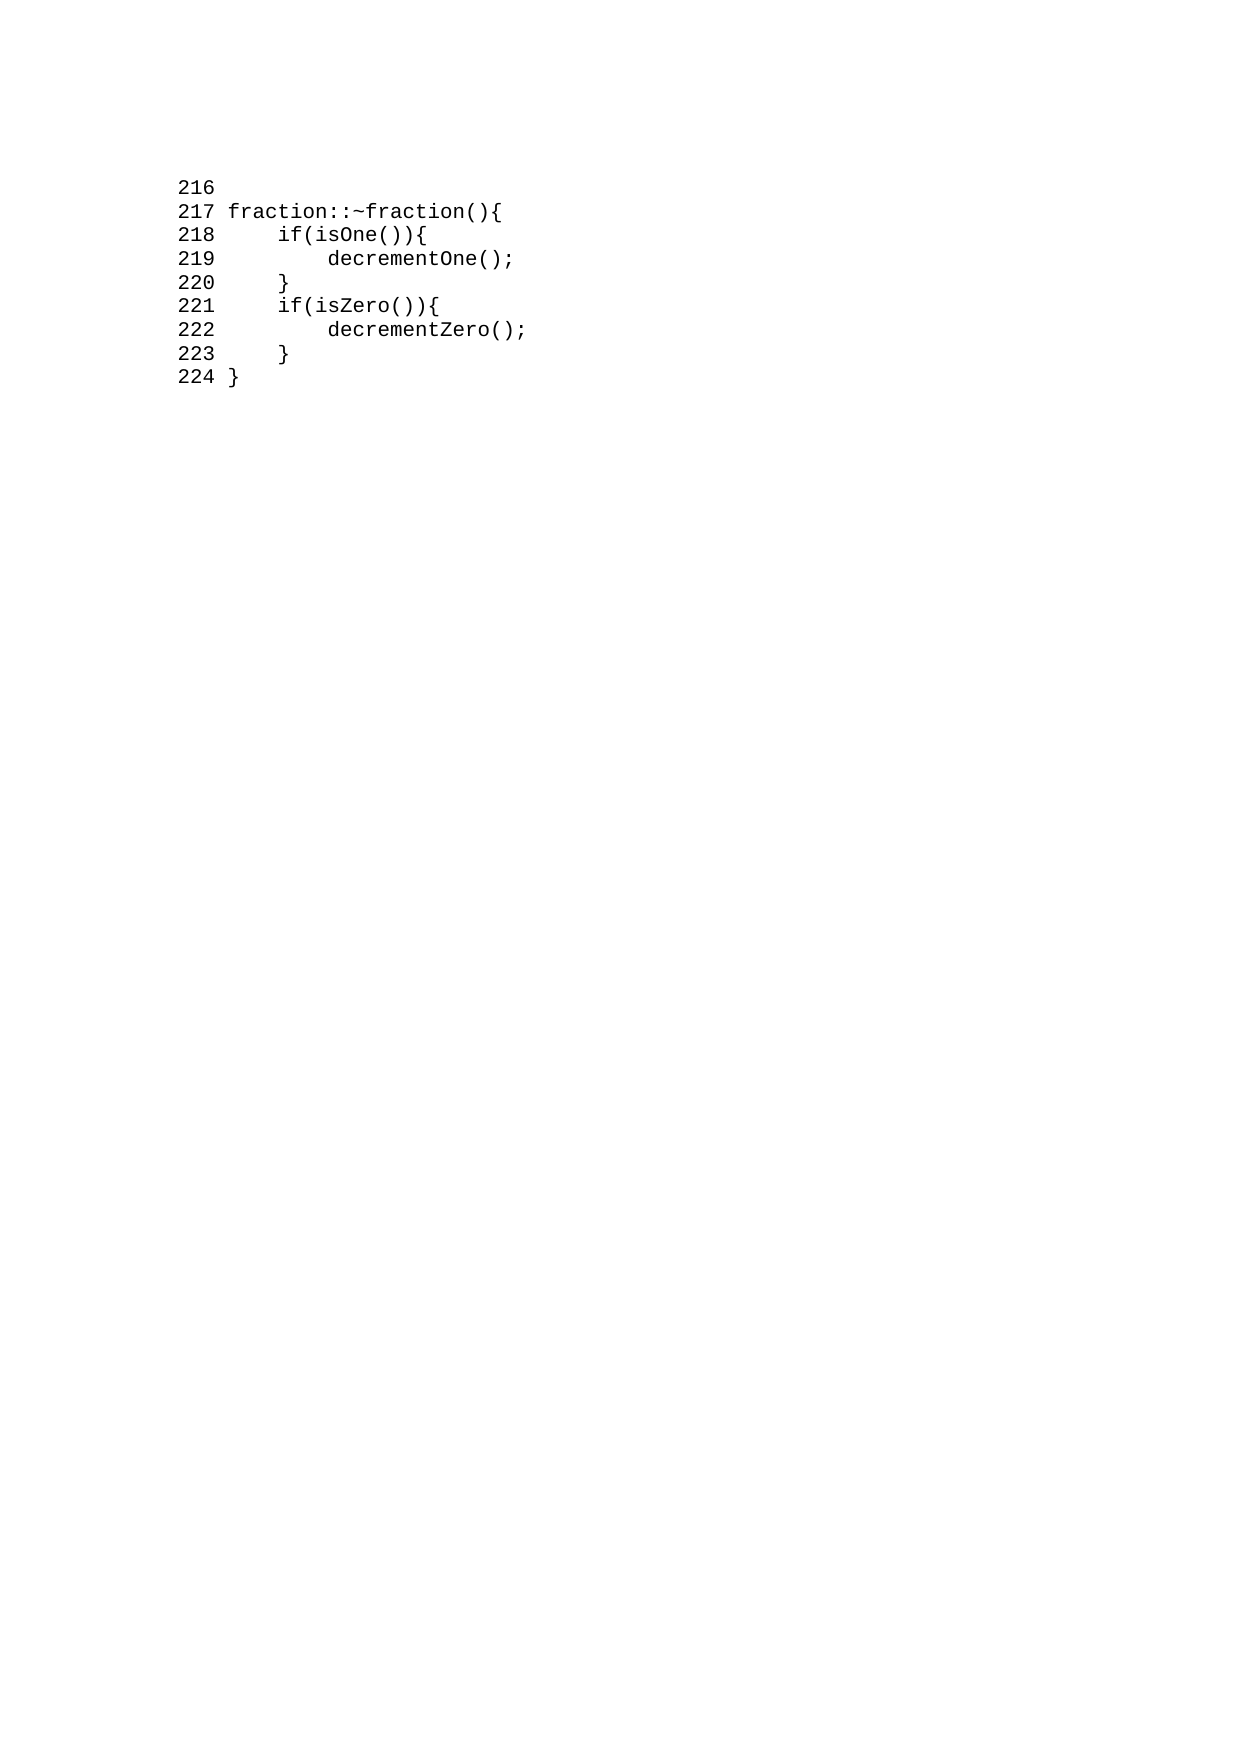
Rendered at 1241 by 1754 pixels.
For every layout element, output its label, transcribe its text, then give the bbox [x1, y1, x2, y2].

text 216 [177, 177, 1122, 201]
text 219 decrementOne(); [177, 248, 1122, 272]
text 221 if(isZero()){ [177, 295, 1122, 319]
text 223 } [177, 343, 1122, 366]
text 218 if(isOne()){ [177, 224, 1122, 248]
text 220 } [177, 272, 1122, 295]
text 224 } [177, 366, 1122, 390]
text 222 decrementZero(); [177, 319, 1122, 343]
text 217 fraction::~fraction(){ [177, 201, 1122, 224]
